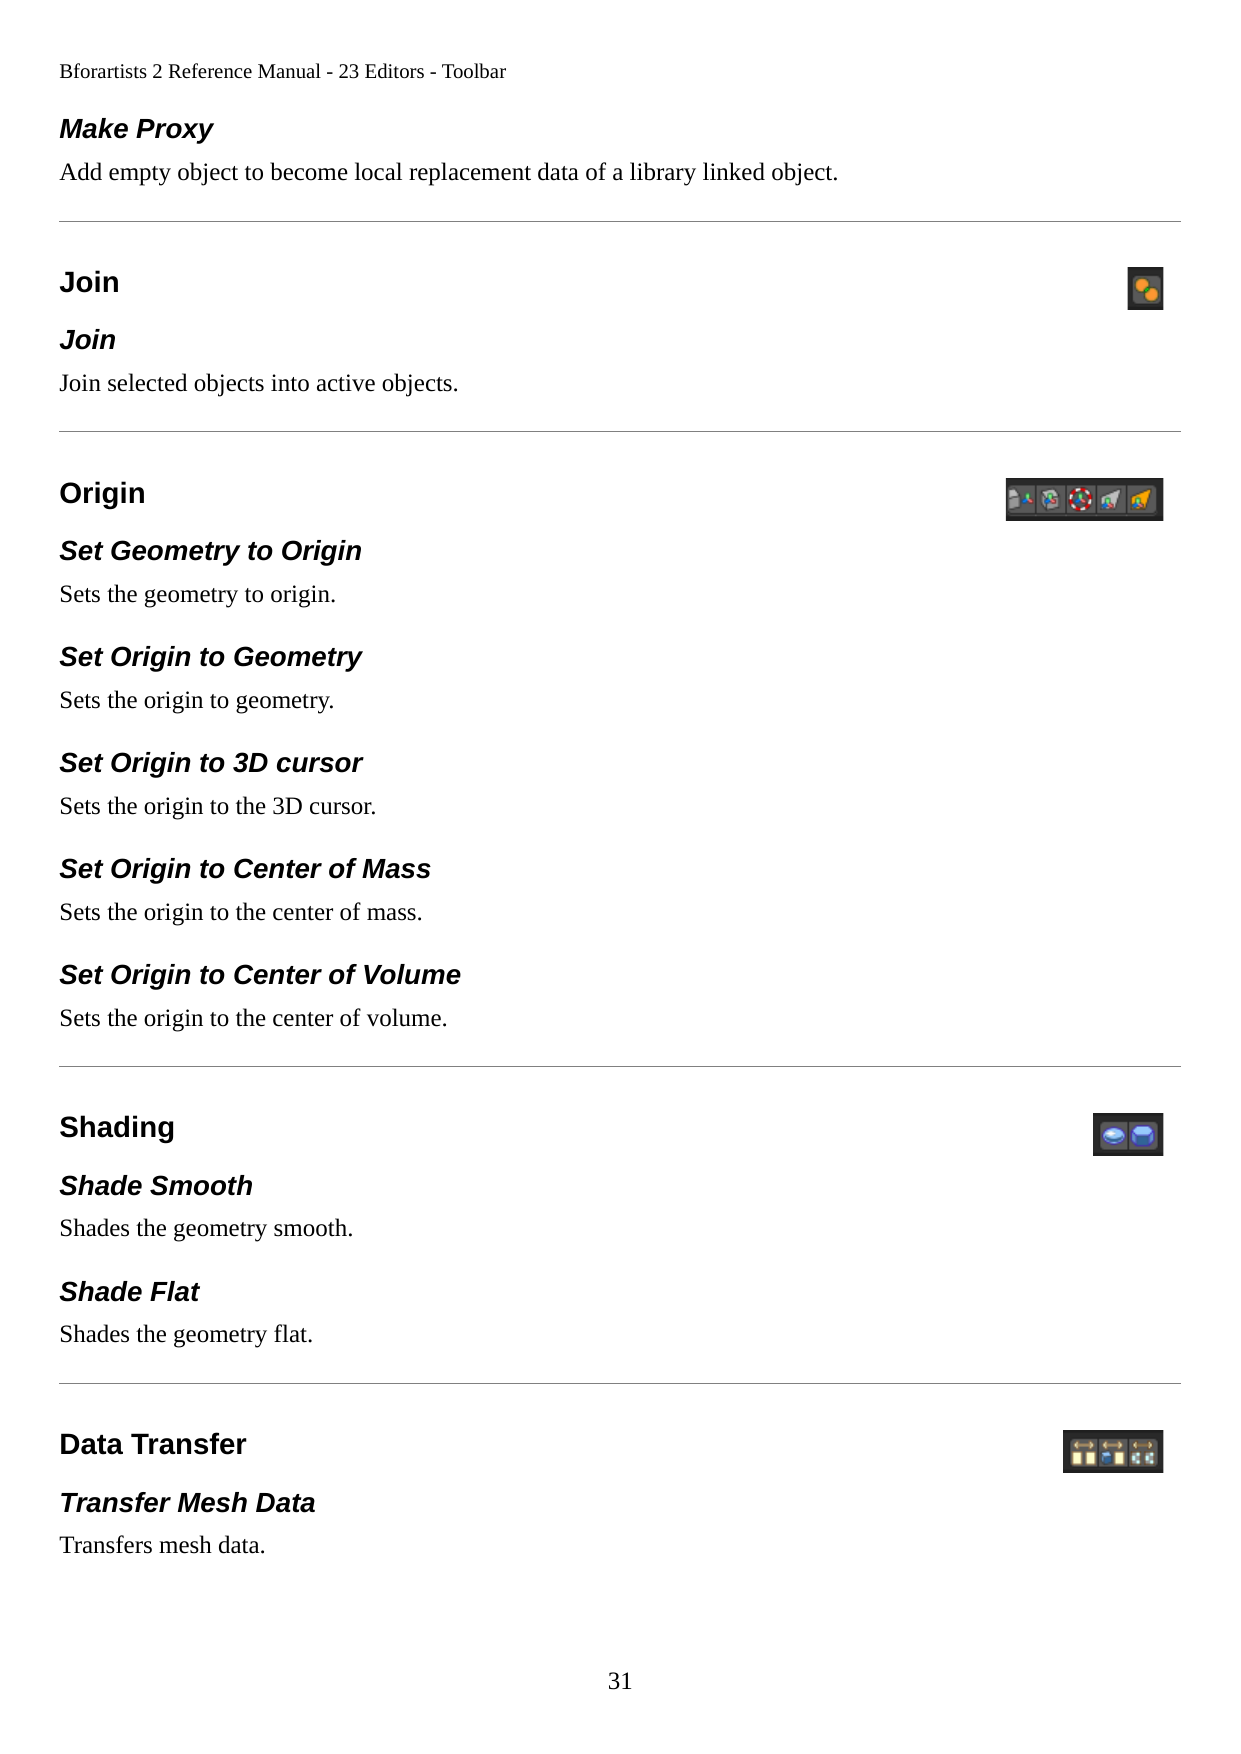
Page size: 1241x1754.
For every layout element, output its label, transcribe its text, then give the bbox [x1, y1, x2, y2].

subtitle Make Proxy [59, 113, 1181, 144]
subtitle Shade Smooth [59, 1169, 1181, 1201]
text Add empty object to become local replacement data of a library linked object. [59, 157, 1181, 186]
subtitle Set Origin to Geometry [59, 640, 1181, 672]
subtitle Data Transfer [59, 1427, 1181, 1461]
subtitle Transfer Mesh Data [59, 1486, 1181, 1518]
subtitle Set Origin to 3D cursor [59, 746, 1181, 778]
text Sets the origin to the center of volume. [59, 1003, 1181, 1031]
subtitle Shade Flat [59, 1275, 1181, 1307]
text Sets the origin to the 3D cursor. [59, 791, 1181, 819]
subtitle Join [59, 265, 1181, 298]
subtitle Set Origin to Center of Mass [59, 852, 1181, 884]
picture [1093, 1113, 1164, 1156]
text Join selected objects into active objects. [59, 368, 1181, 397]
text Sets the origin to the center of mass. [59, 897, 1181, 925]
text Shades the geometry flat. [59, 1319, 1181, 1348]
text Shades the geometry smooth. [59, 1213, 1181, 1242]
picture [1005, 478, 1164, 521]
subtitle Join [59, 323, 1181, 355]
picture [1063, 1430, 1164, 1473]
subtitle Set Origin to Center of Volume [59, 958, 1181, 990]
subtitle Origin [59, 476, 1181, 509]
text Sets the origin to geometry. [59, 685, 1181, 713]
subtitle Shading [59, 1110, 1181, 1144]
subtitle Set Geometry to Origin [59, 534, 1181, 566]
text Sets the geometry to origin. [59, 579, 1181, 608]
picture [1127, 267, 1164, 310]
text Transfers mesh data. [59, 1530, 1181, 1559]
